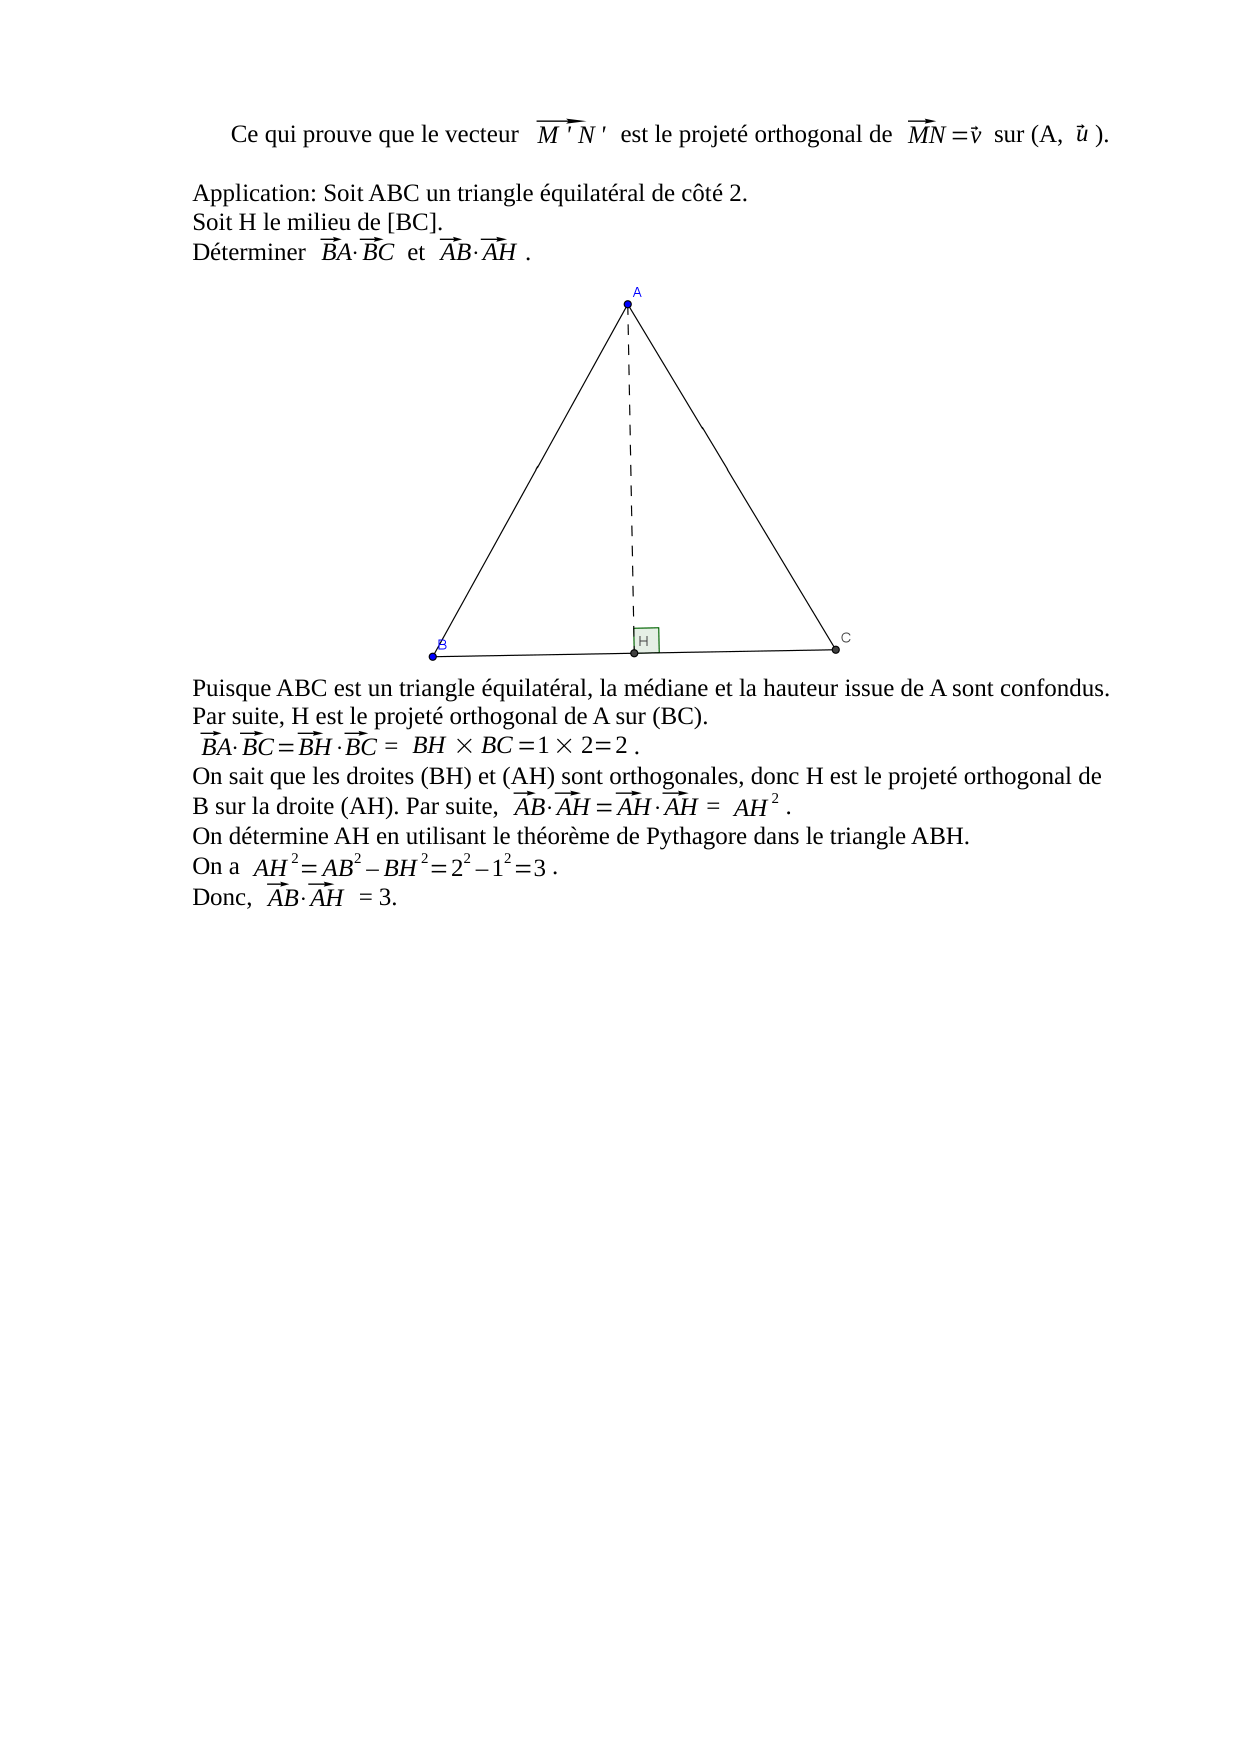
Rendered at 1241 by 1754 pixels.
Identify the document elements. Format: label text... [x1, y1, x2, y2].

text Donc, = 3. [118, 881, 1122, 912]
text Déterminer et . [118, 236, 1122, 267]
text = . [118, 730, 1122, 761]
text Soit H le milieu de [BC]. [118, 207, 1122, 236]
text On sait que les droites (BH) et (AH) sont orthogonales, donc H est le projeté orthogonal de B sur la droite (AH). Par suite, = . [118, 761, 1122, 821]
text Application: Soit ABC un triangle équilatéral de côté 2. [118, 178, 1122, 207]
text Puisque ABC est un triangle équilatéral, la médiane et la hauteur issue de A sont confondus. Par suite, H est le projeté orthogonal de A sur (BC). [118, 267, 1122, 730]
text On a . [118, 850, 1122, 881]
list Ce qui prouve que le vecteur est le projeté orthogonal de sur (A, ). [193, 118, 1122, 149]
text On détermine AH en utilisant le théorème de Pythagore dans le triangle ABH. [118, 821, 1122, 850]
picture [373, 266, 867, 673]
